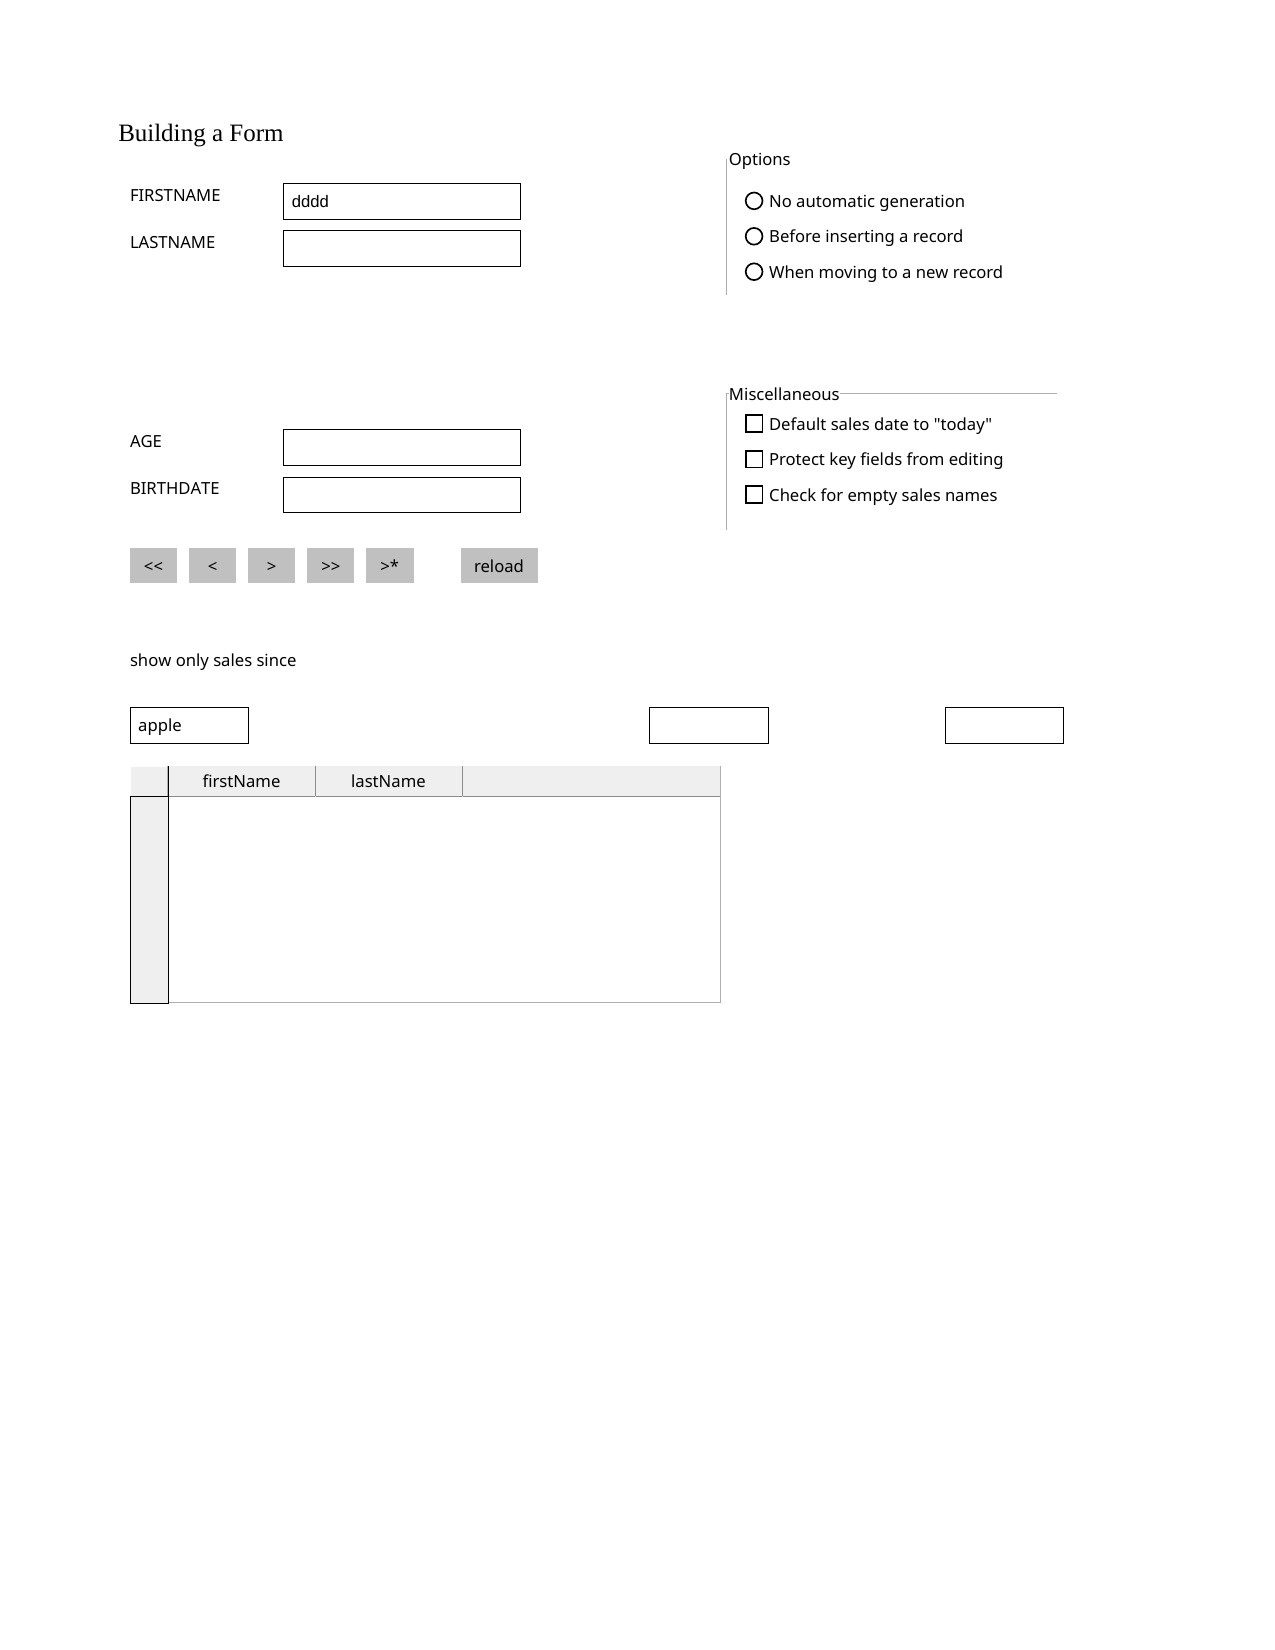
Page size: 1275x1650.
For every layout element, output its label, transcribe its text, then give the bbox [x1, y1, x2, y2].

text Building a Form [118, 118, 1157, 176]
